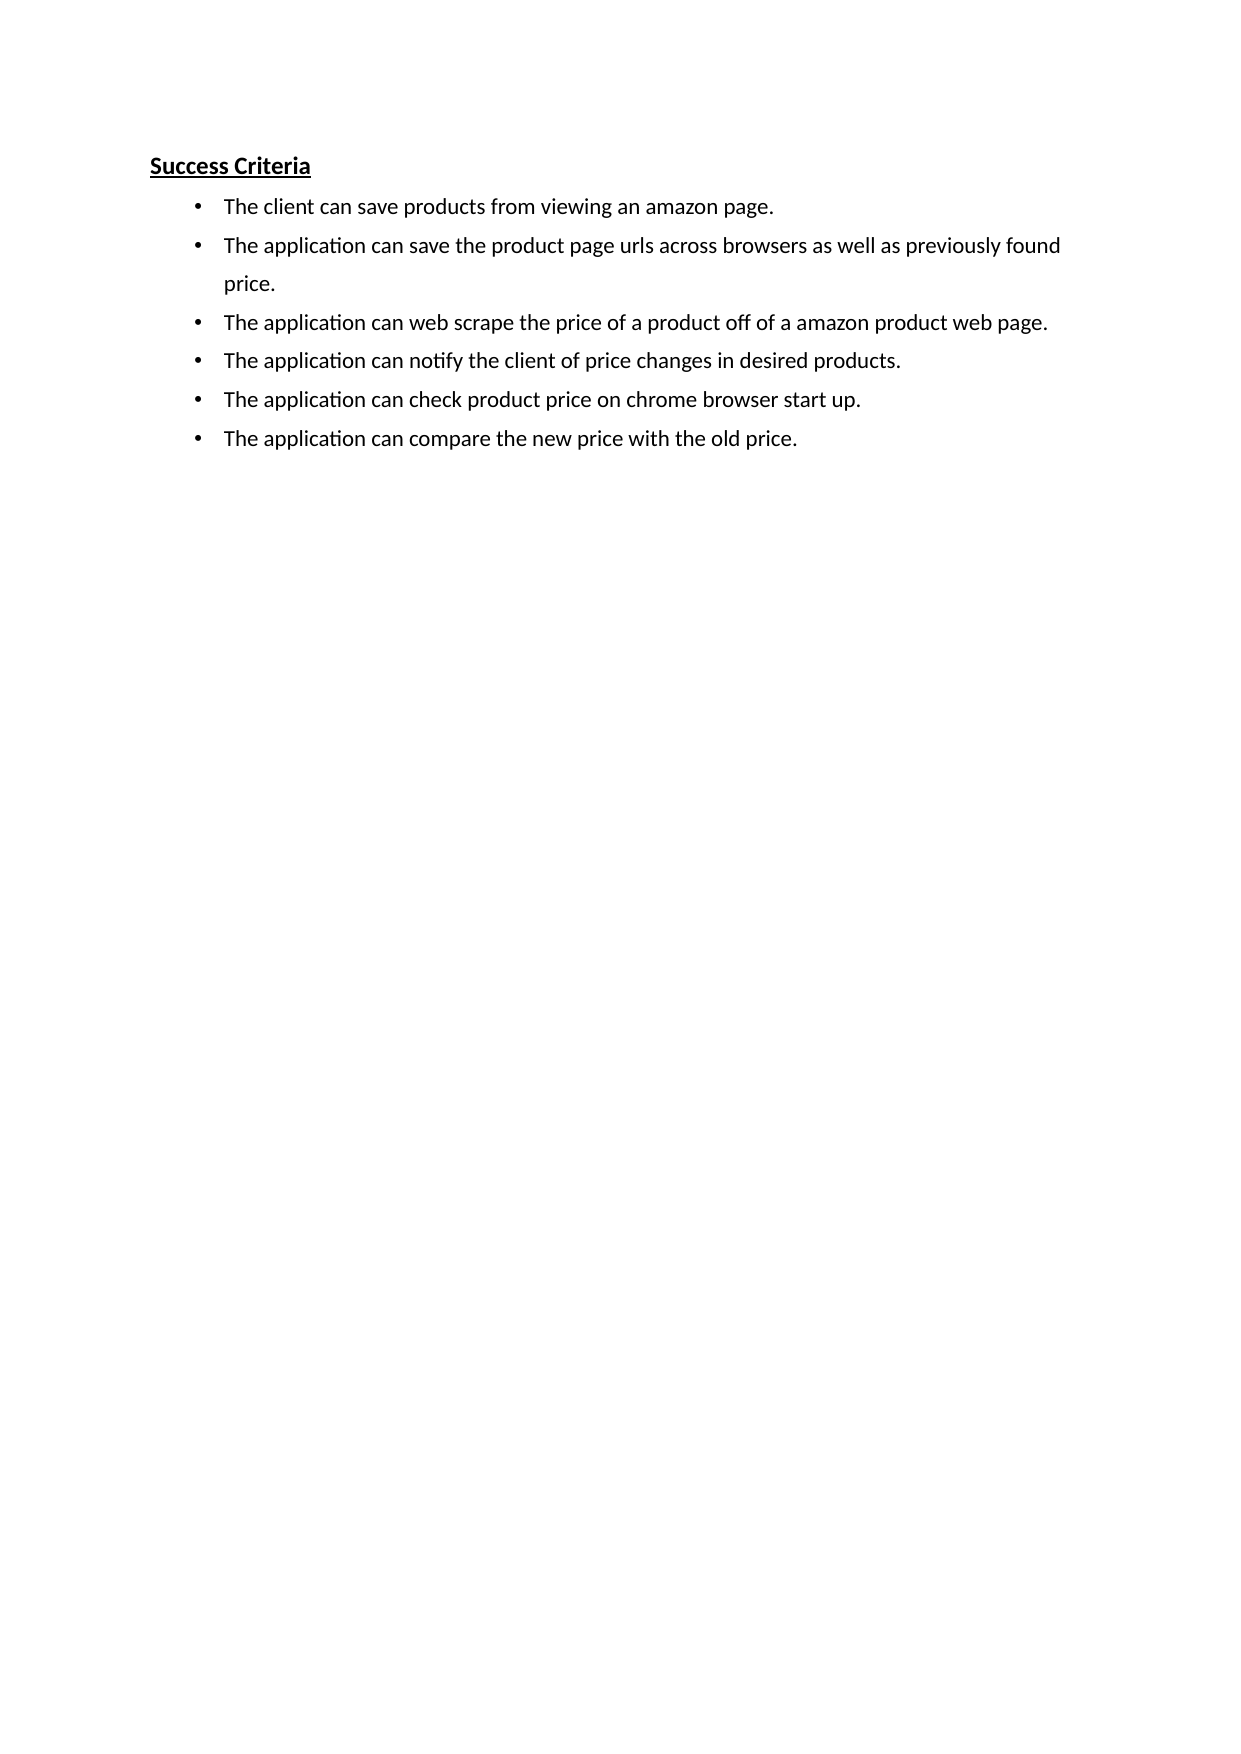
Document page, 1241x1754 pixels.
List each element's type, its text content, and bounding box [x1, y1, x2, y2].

list The application can check product price on chrome browser start up. [194, 385, 1078, 413]
list The application can compare the new price with the old price. [194, 424, 1078, 452]
text Success Criteria [150, 150, 1078, 181]
list The application can save the product page urls across browsers as well as previously found price. [194, 231, 1078, 297]
list The application can web scrape the price of a product off of a amazon product web page. [194, 308, 1078, 336]
list The application can notify the client of price changes in desired products. [194, 347, 1078, 375]
list The client can save products from viewing an amazon page. [194, 192, 1078, 220]
